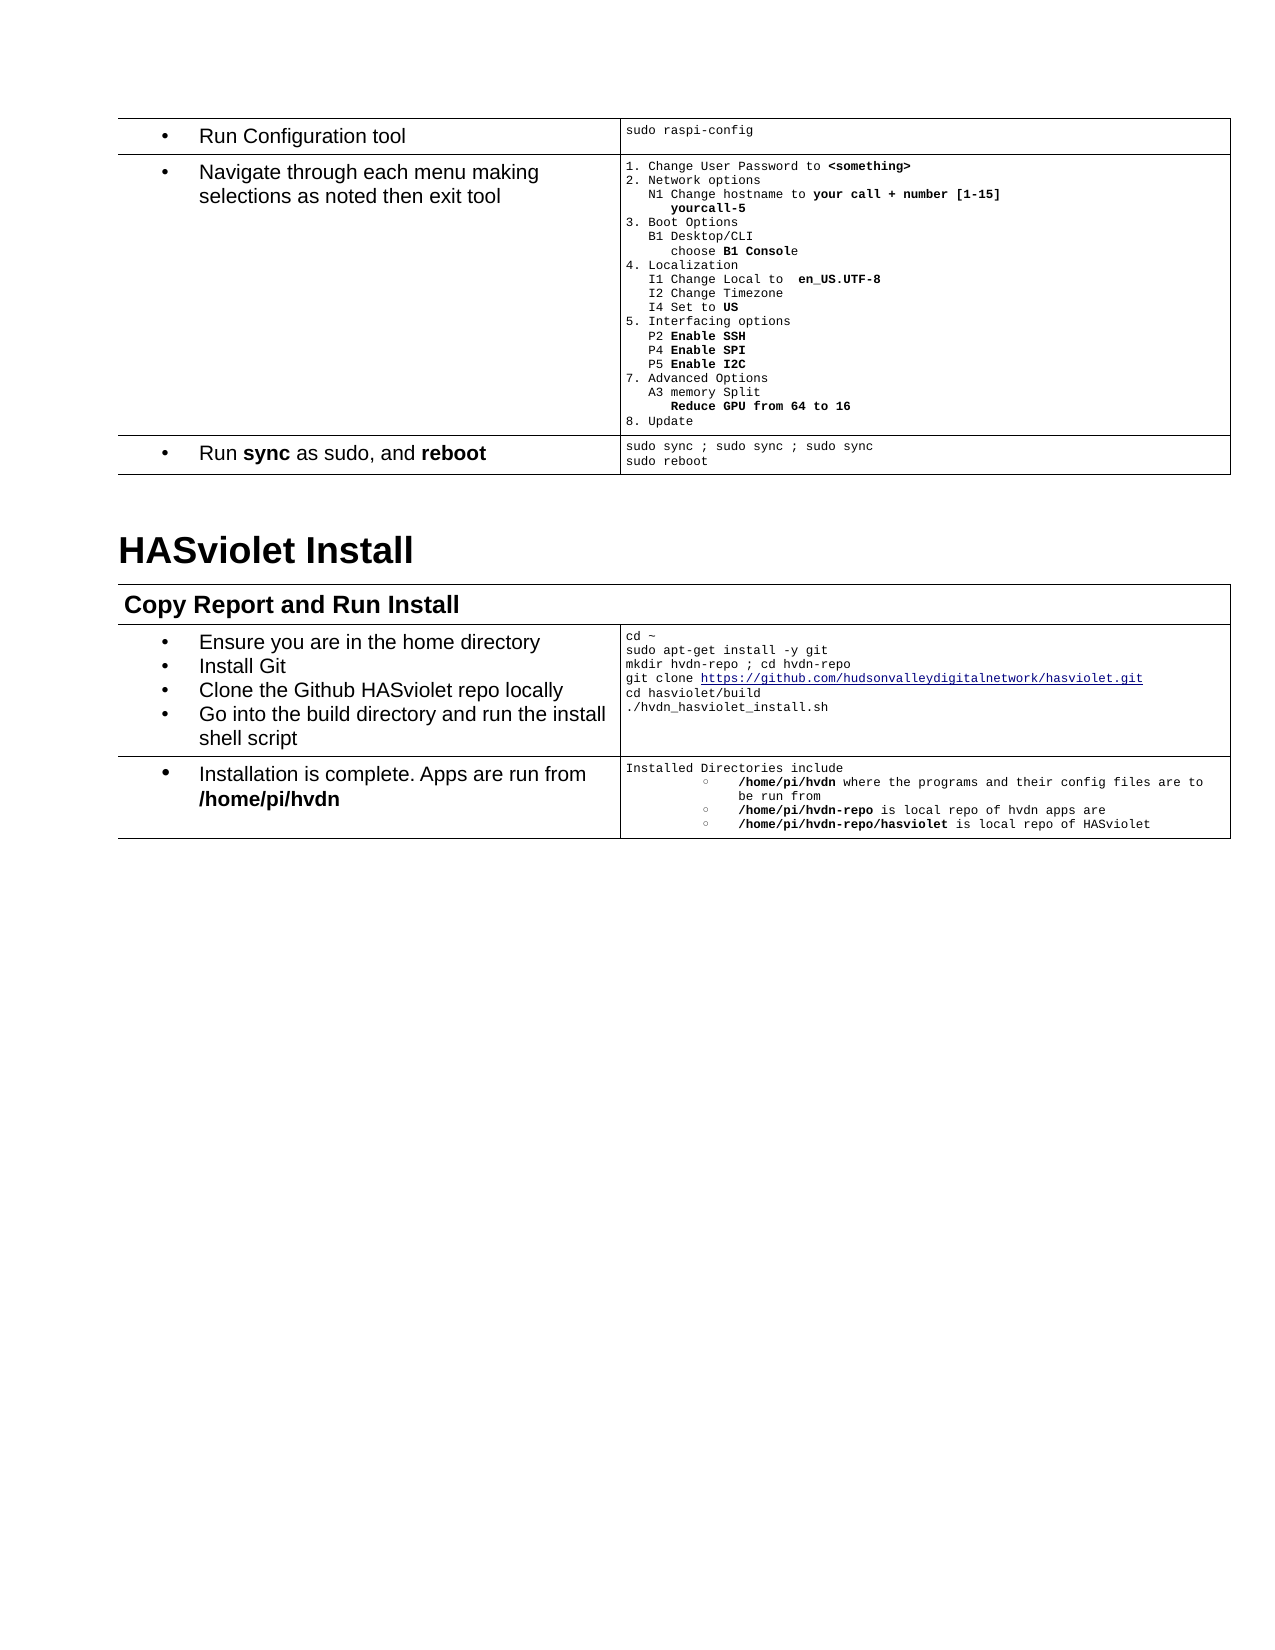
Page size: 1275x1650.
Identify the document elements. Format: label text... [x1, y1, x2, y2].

table_cell sudo sync ; sudo sync ; sudo sync sudo reboot [621, 436, 1230, 474]
table_header Copy Report and Run Install [118, 585, 1230, 624]
table_cell Run sync as sudo, and reboot [118, 436, 620, 474]
table_cell Run Configuration tool [118, 119, 620, 154]
table_cell 1. Change User Password to <something> 2. Network options N1 Change hostname to your call + number [1-15] yourcall-5 3. Boot Options B1 Desktop/CLI choose B1 Console 4. Localization I1 Change Local to en_US.UTF-8 I2 Change Timezone I4 Set to US 5. Interfacing options P2 Enable SSH P4 Enable SPI P5 Enable I2C 7. Advanced Options A3 memory Split Reduce GPU from 64 to 16 8. Update [621, 155, 1230, 434]
subtitle HASviolet Install [118, 528, 1157, 571]
table_cell sudo raspi-config [621, 119, 1230, 154]
table_cell Ensure you are in the home directory Install Git Clone the Github HASviolet repo locally Go into the build directory and run the install shell script [118, 625, 620, 756]
table_cell Navigate through each menu making selections as noted then exit tool [118, 155, 620, 434]
table_cell Installed Directories include /home/pi/hvdn where the programs and their config files are to be run from /home/pi/hvdn-repo is local repo of hvdn apps are /home/pi/hvdn-repo/hasviolet is local repo of HASviolet [621, 757, 1230, 838]
table_cell Installation is complete. Apps are run from /home/pi/hvdn [118, 757, 620, 838]
table_cell cd ~ sudo apt-get install -y git mkdir hvdn-repo ; cd hvdn-repo git clone https://github.com/hudsonvalleydigitalnetwork/hasviolet.git cd hasviolet/build ./hvdn_hasviolet_install.sh [621, 625, 1230, 756]
